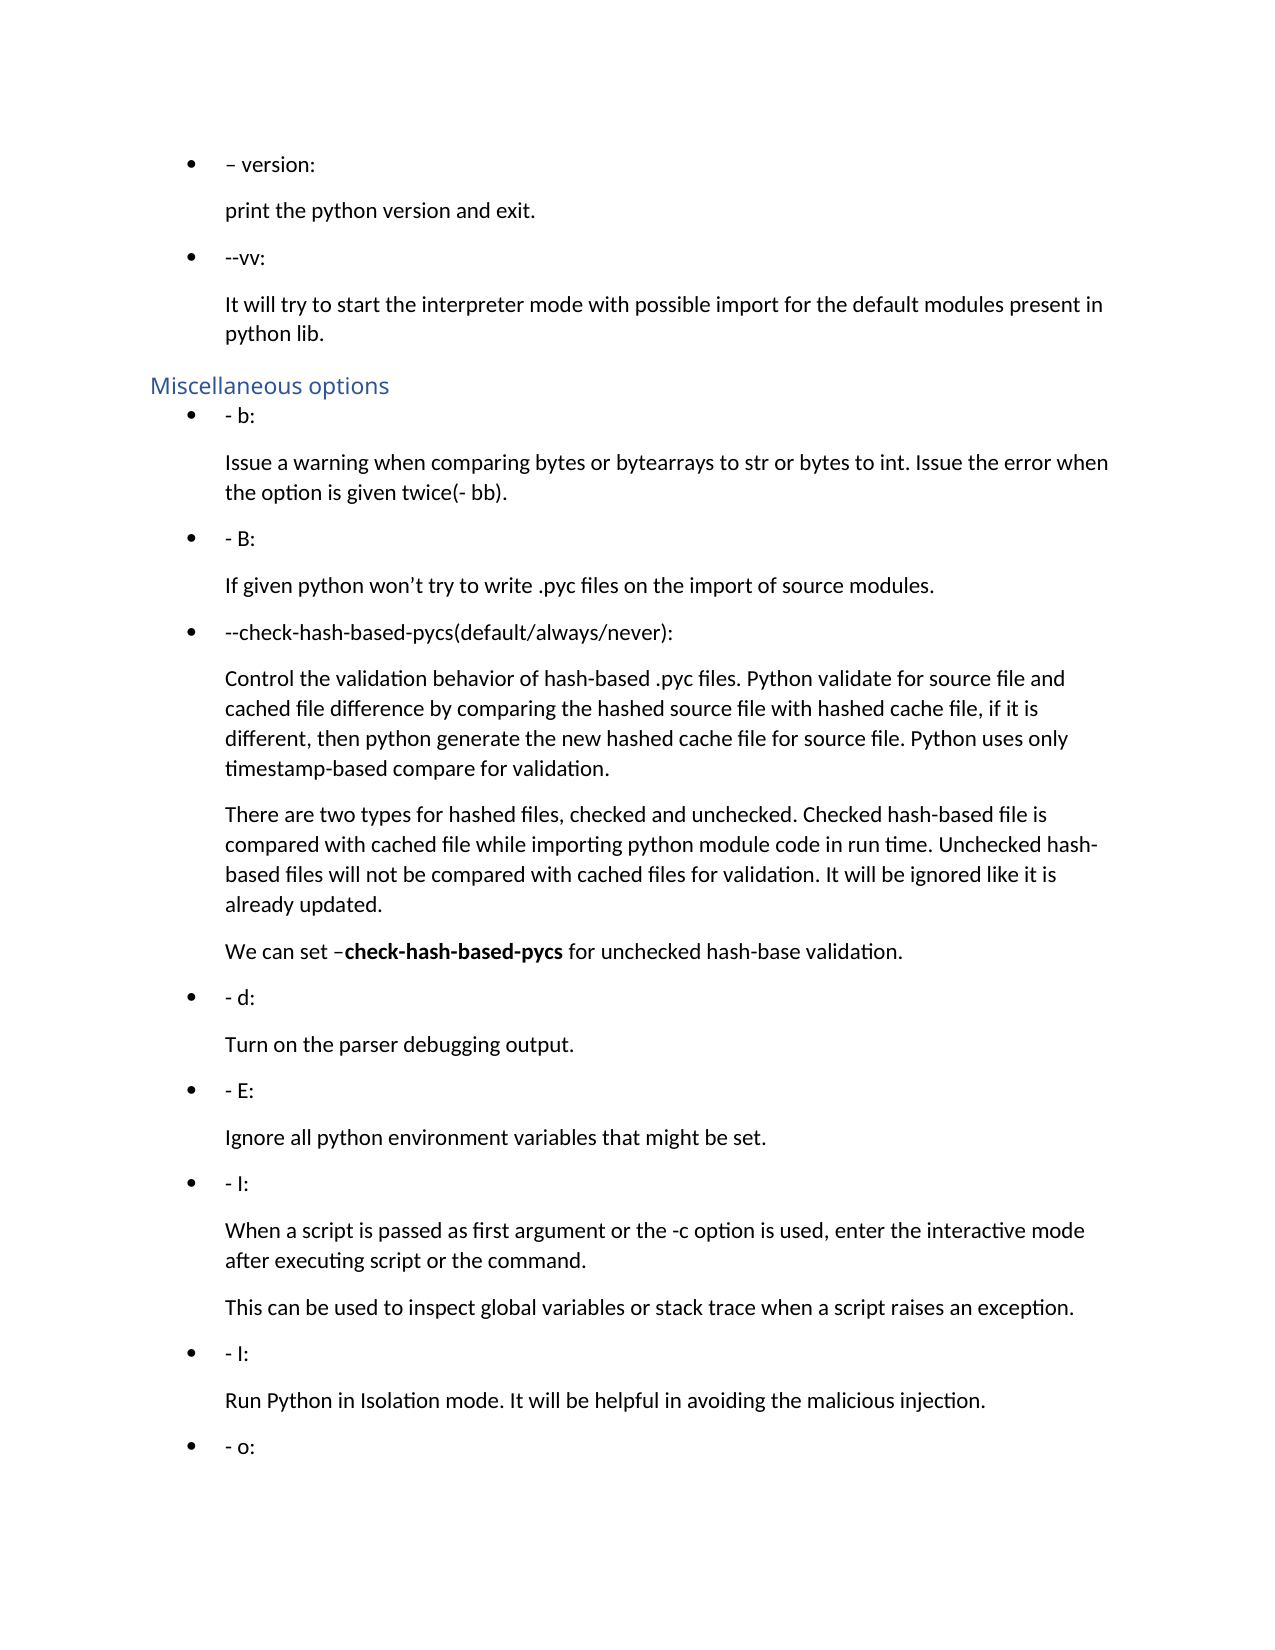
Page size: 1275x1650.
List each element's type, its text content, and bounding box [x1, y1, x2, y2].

text Turn on the parser debugging output. [225, 1030, 1125, 1058]
text We can set –check-hash-based-pycs for unchecked hash-base validation. [225, 937, 1125, 965]
list - I: [187, 1169, 1125, 1198]
text This can be used to inspect global variables or stack trace when a script raises an exception. [225, 1293, 1125, 1321]
subtitle Miscellaneous options [150, 370, 1125, 402]
text When a script is passed as first argument or the -c option is used, enter the interactive mode after executing script or the command. [225, 1216, 1125, 1274]
list – version: [187, 150, 1125, 178]
list - I: [187, 1339, 1125, 1367]
list - d: [187, 983, 1125, 1011]
list - B: [187, 524, 1125, 553]
text If given python won’t try to write .pyc files on the import of source modules. [225, 571, 1125, 599]
text There are two types for hashed files, checked and unchecked. Checked hash-based file is compared with cached file while importing python module code in run time. Unchecked hash-based files will not be compared with cached files for validation. It will be ignored like it is already updated. [225, 801, 1125, 918]
text Run Python in Isolation mode. It will be helpful in avoiding the malicious injection. [225, 1386, 1125, 1414]
list - b: [187, 402, 1125, 429]
text Ignore all python environment variables that might be set. [225, 1123, 1125, 1151]
text It will try to start the interpreter mode with possible import for the default modules present in python lib. [225, 290, 1125, 348]
text print the python version and exit. [225, 197, 1125, 224]
list - E: [187, 1076, 1125, 1104]
list --check-hash-based-pycs(default/always/never): [187, 618, 1125, 646]
text Control the validation behavior of hash-based .pyc files. Python validate for source file and cached file difference by comparing the hashed source file with hashed cache file, if it is different, then python generate the new hashed cache file for source file. Python uses only timestamp-based compare for validation. [225, 664, 1125, 782]
text Issue a warning when comparing bytes or bytearrays to str or bytes to int. Issue the error when the option is given twice(- bb). [225, 448, 1125, 506]
list - o: [187, 1432, 1125, 1460]
list --vv: [187, 243, 1125, 271]
